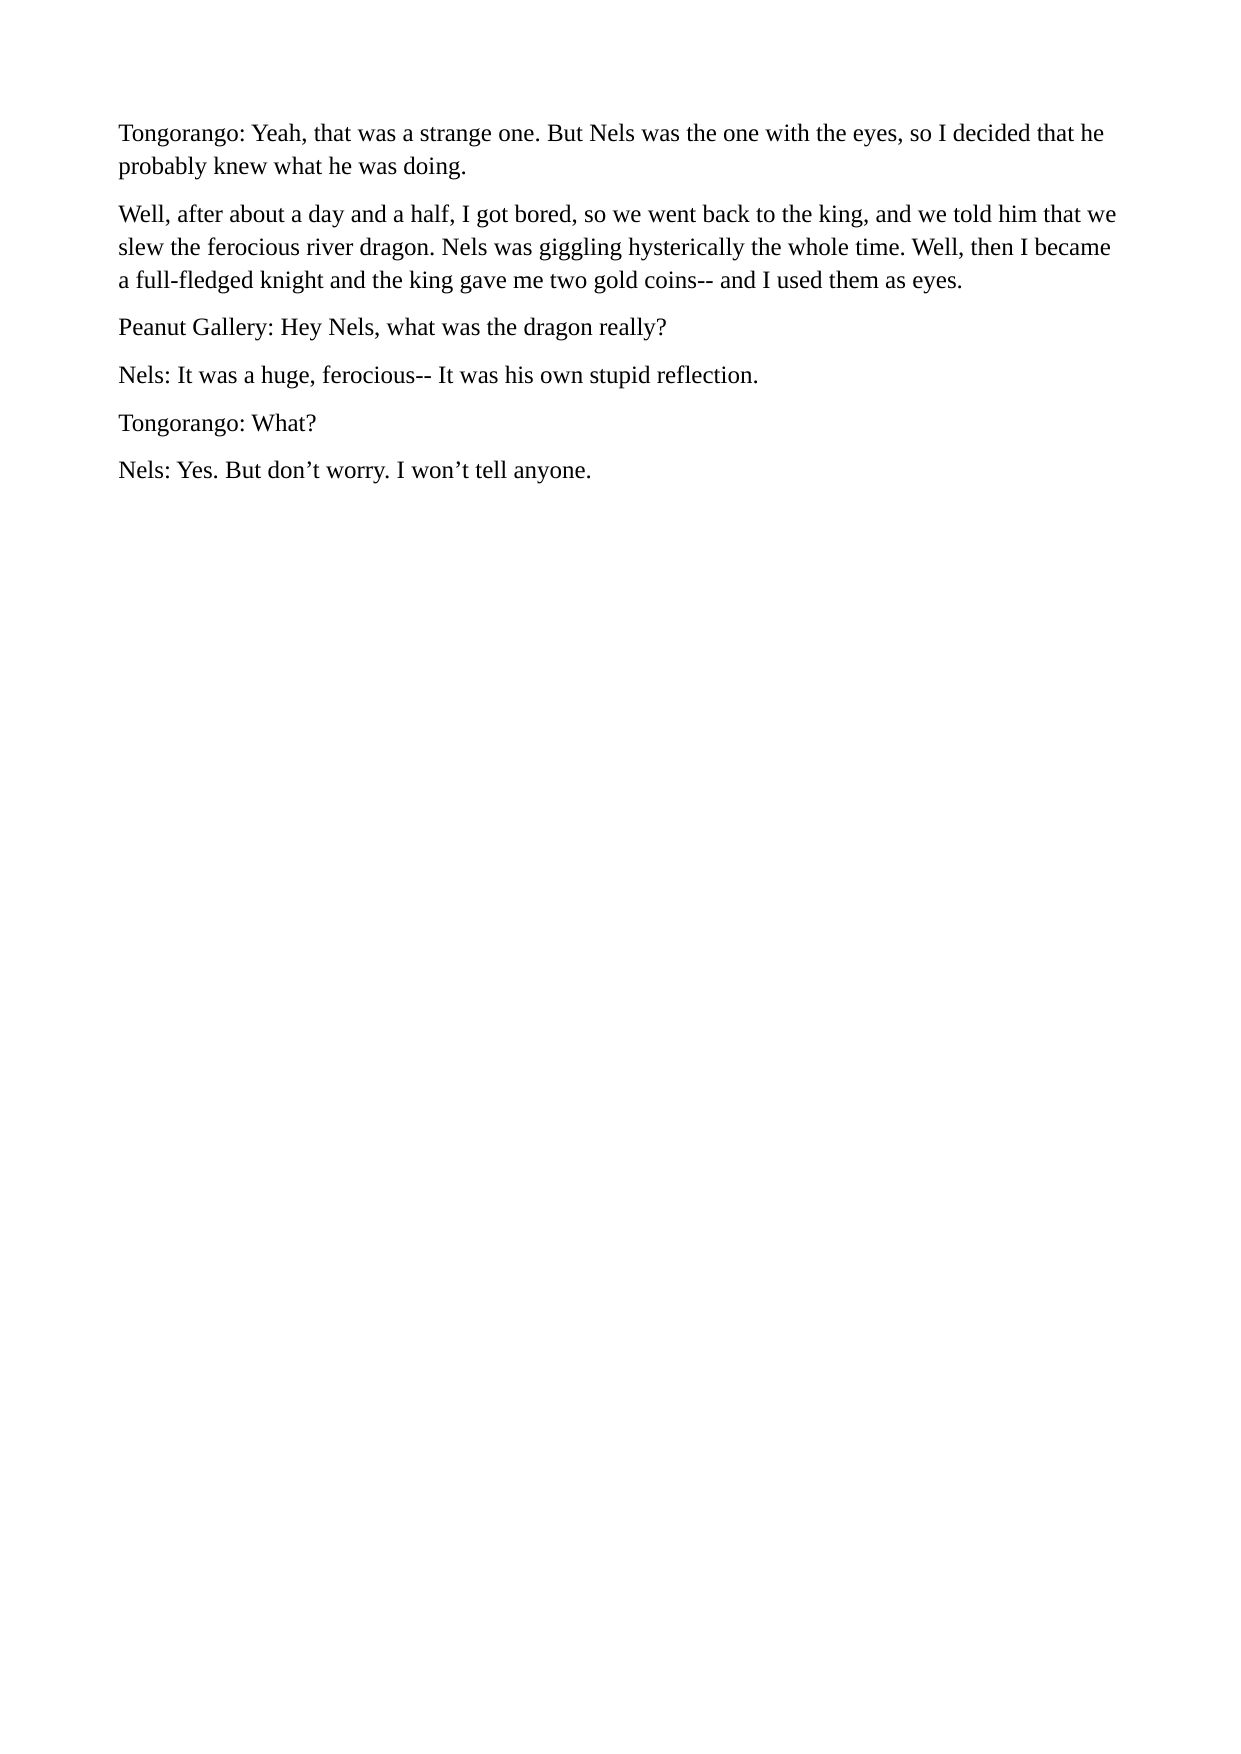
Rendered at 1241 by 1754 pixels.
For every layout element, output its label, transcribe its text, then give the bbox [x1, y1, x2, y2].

text Tongorango: Yeah, that was a strange one. But Nels was the one with the eyes, so I decided that he probably knew what he was doing. [118, 118, 1122, 180]
text Peanut Gallery: Hey Nels, what was the dragon really? [118, 312, 1122, 341]
text Nels: It was a huge, ferocious-- It was his own stupid reflection. [118, 360, 1122, 389]
text Nels: Yes. But don’t worry. I won’t tell anyone. [118, 455, 1122, 484]
text Well, after about a day and a half, I got bored, so we went back to the king, and we told him that we slew the ferocious river dragon. Nels was giggling hysterically the whole time. Well, then I became a full-fledged knight and the king gave me two gold coins-- and I used them as eyes. [118, 199, 1122, 293]
text Tongorango: What? [118, 408, 1122, 436]
